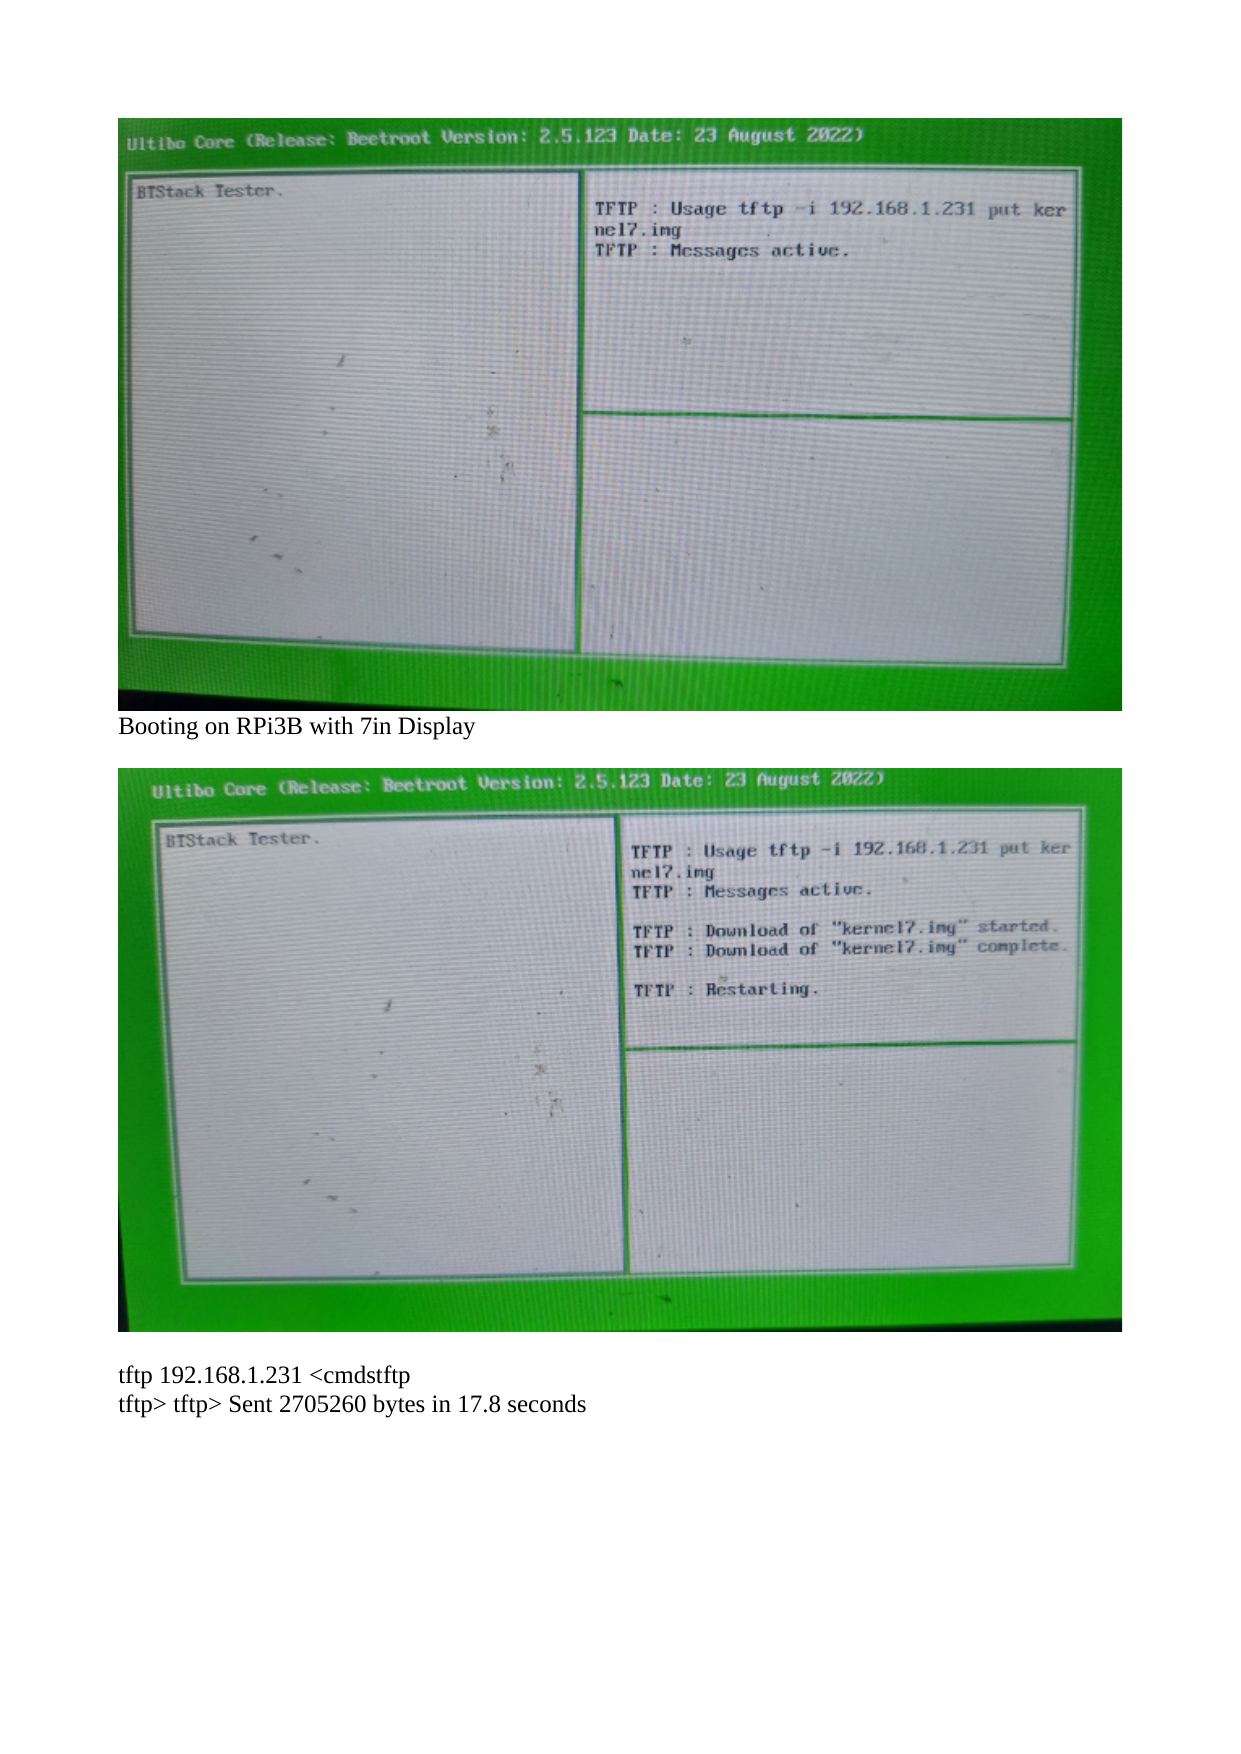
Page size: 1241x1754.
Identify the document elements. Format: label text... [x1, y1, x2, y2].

picture [118, 118, 1123, 711]
text tftp> tftp> Sent 2705260 bytes in 17.8 seconds [118, 1389, 1122, 1418]
text tftp 192.168.1.231 <cmdstftp [118, 1360, 1122, 1389]
text Booting on RPi3B with 7in Display [118, 711, 1122, 739]
picture [118, 768, 1123, 1332]
